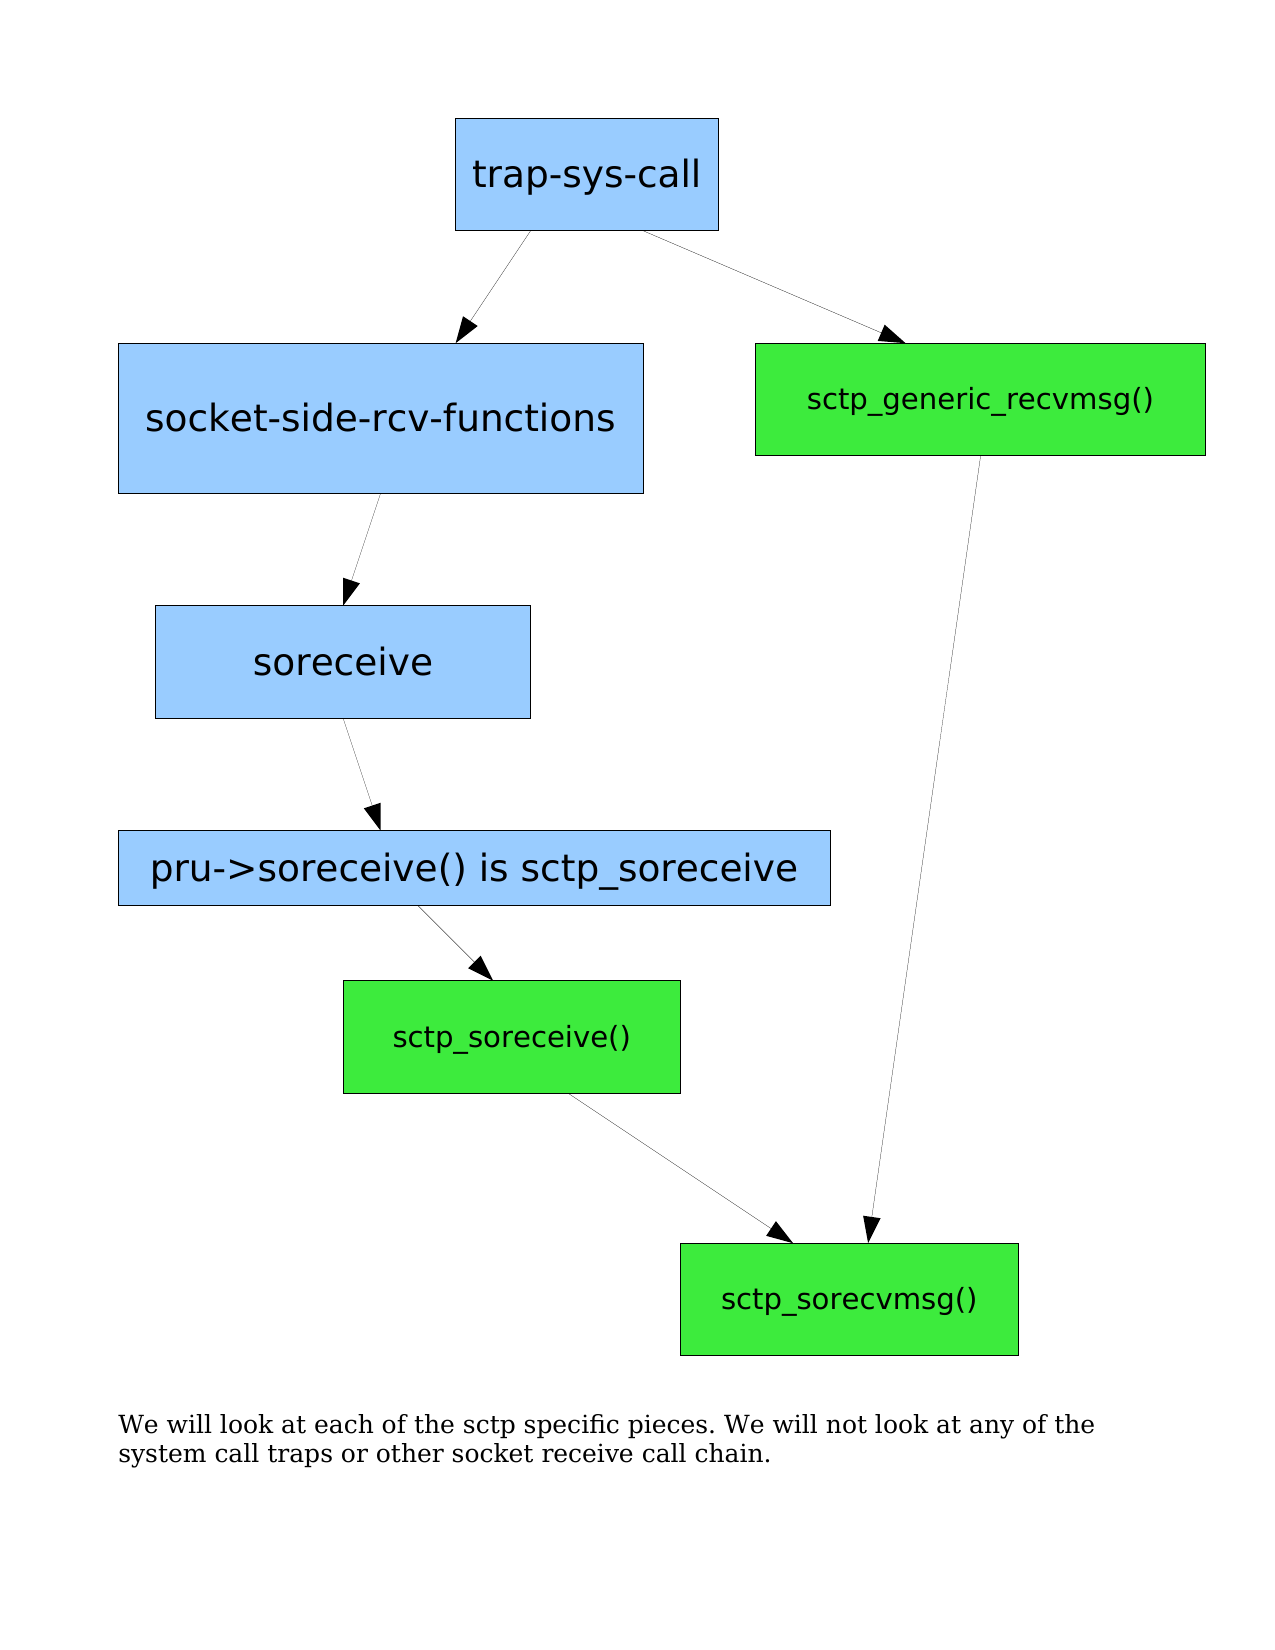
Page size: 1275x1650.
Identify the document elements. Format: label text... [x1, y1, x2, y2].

text We will look at each of the sctp specific pieces. We will not look at any of the system call traps or other socket receive call chain. [118, 1410, 1157, 1468]
